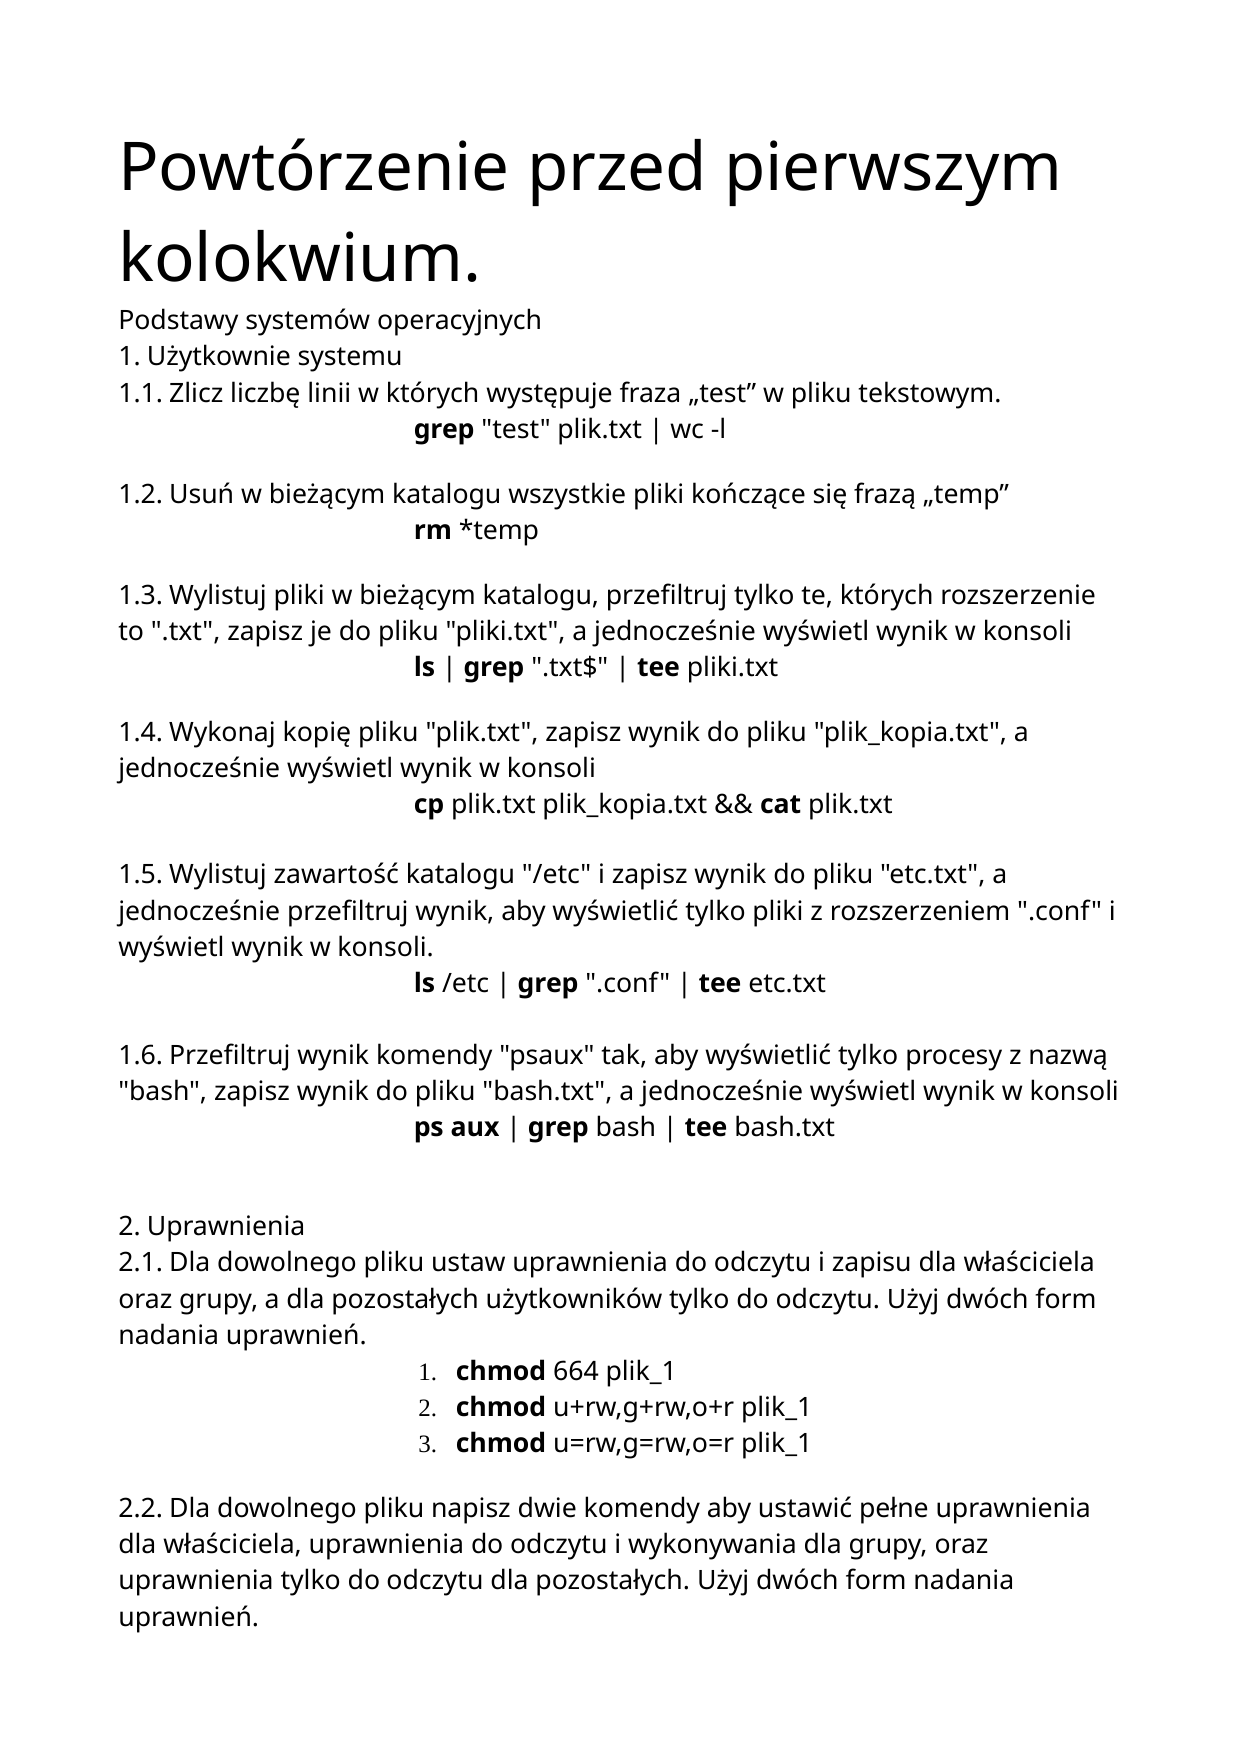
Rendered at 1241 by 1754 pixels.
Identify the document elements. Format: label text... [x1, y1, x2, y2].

text 2.1. Dla dowolnego pliku ustaw uprawnienia do odczytu i zapisu dla właściciela oraz grupy, a dla pozostałych użytkowników tylko do odczytu. Użyj dwóch form nadania uprawnień. [118, 1243, 1122, 1352]
text 2.2. Dla dowolnego pliku napisz dwie komendy aby ustawić pełne uprawnienia dla właściciela, uprawnienia do odczytu i wykonywania dla grupy, oraz uprawnienia tylko do odczytu dla pozostałych. Użyj dwóch form nadania uprawnień. [118, 1489, 1122, 1634]
text Powtórzenie przed pierwszym kolokwium. Podstawy systemów operacyjnych 1. Użytkownie systemu 1.1. Zlicz liczbę linii w których występuje fraza „test” w pliku tekstowym. [118, 118, 1122, 410]
text 1.2. Usuń w bieżącym katalogu wszystkie pliki kończące się frazą „temp” [118, 474, 1122, 511]
text 2. Uprawnienia [118, 1207, 1122, 1243]
text rm *temp [118, 511, 1122, 547]
text ls | grep ".txt$" | tee pliki.txt [118, 648, 1122, 713]
text ps aux | grep bash | tee bash.txt [118, 1108, 1122, 1178]
list chmod u+rw,g+rw,o+r plik_1 [418, 1388, 1122, 1424]
text grep "test" plik.txt | wc -l [118, 410, 1122, 474]
list chmod u=rw,g=rw,o=r plik_1 [418, 1424, 1122, 1460]
text 1.3. Wylistuj pliki w bieżącym katalogu, przefiltruj tylko te, których rozszerzenie to ".txt", zapisz je do pliku "pliki.txt", a jednocześnie wyświetl wynik w konsoli [118, 576, 1122, 648]
text 1.5. Wylistuj zawartość katalogu "/etc" i zapisz wynik do pliku "etc.txt", a jednocześnie przefiltruj wynik, aby wyświetlić tylko pliki z rozszerzeniem ".conf" i wyświetl wynik w konsoli. [118, 855, 1122, 964]
text ls /etc | grep ".conf" | tee etc.txt [118, 964, 1122, 1036]
text 1.4. Wykonaj kopię pliku "plik.txt", zapisz wynik do pliku "plik_kopia.txt", a jednocześnie wyświetl wynik w konsoli [118, 713, 1122, 785]
text 1.6. Przefiltruj wynik komendy "psaux" tak, aby wyświetlić tylko procesy z nazwą "bash", zapisz wynik do pliku "bash.txt", a jednocześnie wyświetl wynik w konsoli [118, 1036, 1122, 1108]
text cp plik.txt plik_kopia.txt && cat plik.txt [118, 785, 1122, 855]
list chmod 664 plik_1 [418, 1352, 1122, 1388]
